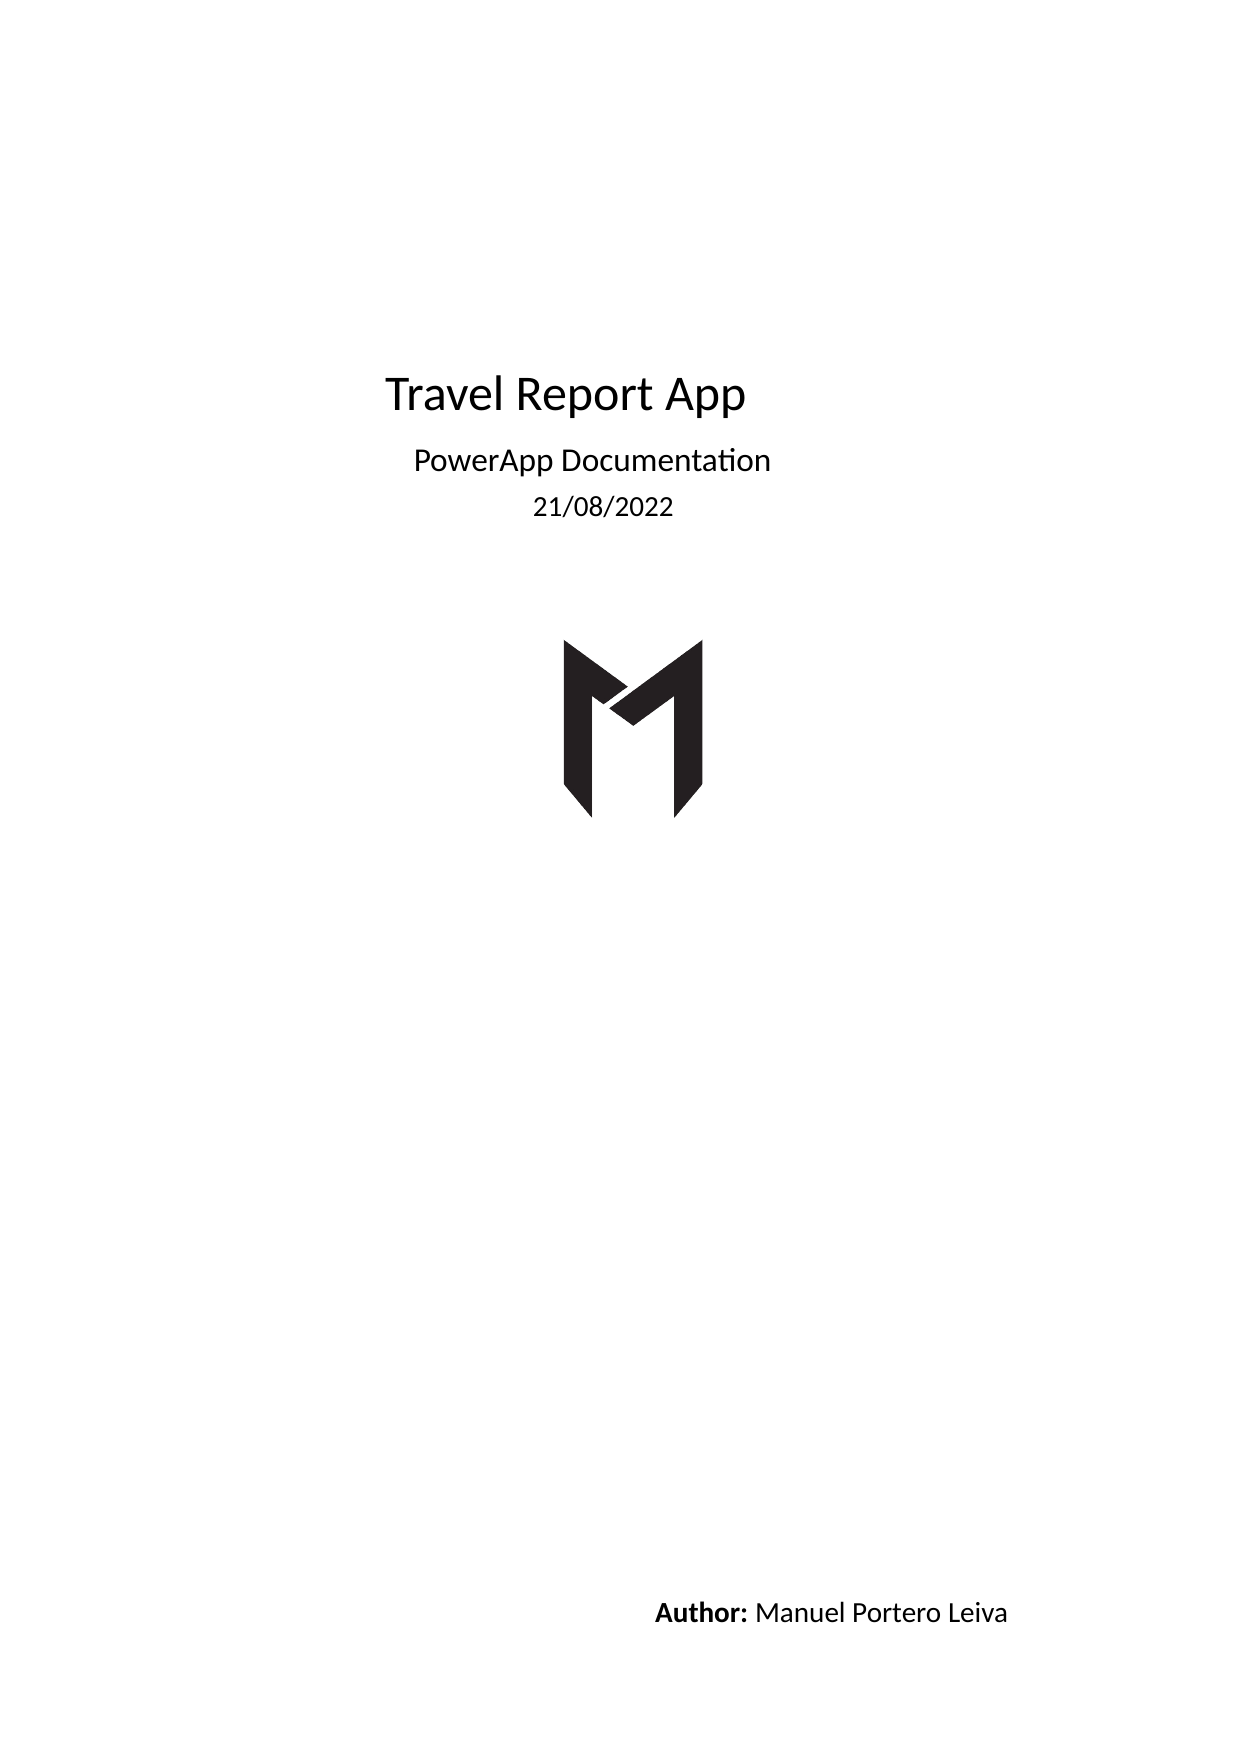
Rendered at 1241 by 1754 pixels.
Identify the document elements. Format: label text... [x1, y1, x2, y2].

text Author: Manuel Portero Leiva [118, 1594, 1122, 1629]
text Travel Report App [118, 362, 1122, 423]
text PowerApp Documentation [118, 423, 1122, 484]
text 21/08/2022 [118, 484, 1122, 525]
picture [563, 639, 703, 818]
